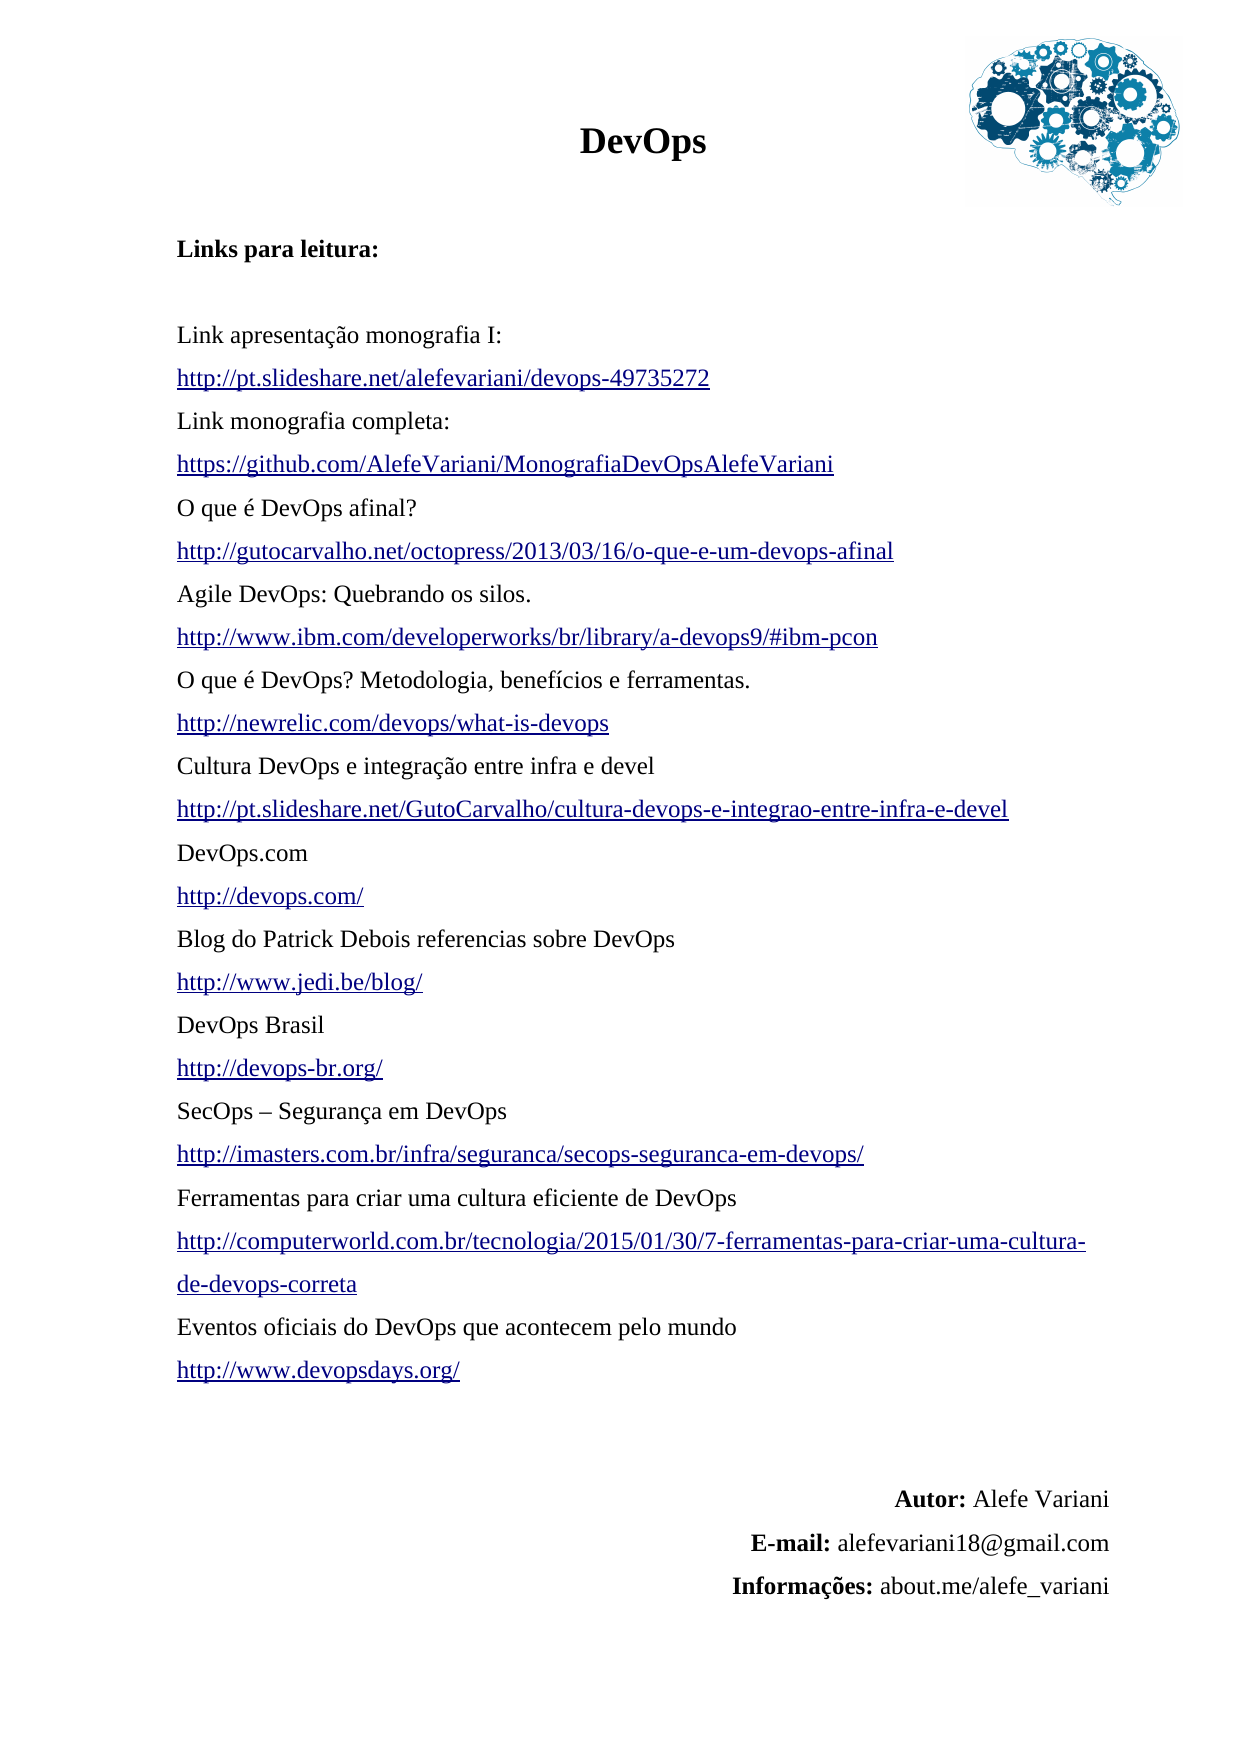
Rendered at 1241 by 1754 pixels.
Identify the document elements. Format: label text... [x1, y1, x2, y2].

text Link monografia completa: [177, 406, 1109, 435]
text O que é DevOps? Metodologia, benefícios e ferramentas. [177, 665, 1109, 694]
text Agile DevOps: Quebrando os silos. [177, 579, 1109, 608]
text Cultura DevOps e integração entre infra e devel [177, 751, 1109, 780]
text http://www.ibm.com/developerworks/br/library/a-devops9/#ibm-pcon [177, 622, 1109, 651]
text SecOps – Segurança em DevOps [177, 1096, 1109, 1125]
text http://www.jedi.be/blog/ [177, 967, 1109, 996]
text http://computerworld.com.br/tecnologia/2015/01/30/7-ferramentas-para-criar-uma-cultura-de-devops-correta [177, 1226, 1109, 1298]
text Autor: Alefe Variani [177, 1484, 1109, 1513]
text http://devops.com/ [177, 881, 1109, 909]
text E-mail: alefevariani18@gmail.com [177, 1528, 1109, 1556]
text http://pt.slideshare.net/GutoCarvalho/cultura-devops-e-integrao-entre-infra-e-devel [177, 794, 1109, 823]
text DevOps.com [177, 838, 1109, 866]
text Blog do Patrick Debois referencias sobre DevOps [177, 924, 1109, 953]
text Eventos oficiais do DevOps que acontecem pelo mundo [177, 1312, 1109, 1341]
text http://devops-br.org/ [177, 1053, 1109, 1082]
picture [965, 36, 1184, 207]
text O que é DevOps afinal? [177, 493, 1109, 521]
text Links para leitura: [177, 234, 1109, 263]
text Informações: about.me/alefe_variani [177, 1571, 1109, 1599]
text Link apresentação monografia I: [177, 320, 1109, 349]
text http://imasters.com.br/infra/seguranca/secops-seguranca-em-devops/ [177, 1139, 1109, 1168]
text http://pt.slideshare.net/alefevariani/devops-49735272 [177, 363, 1109, 392]
text http://gutocarvalho.net/octopress/2013/03/16/o-que-e-um-devops-afinal [177, 536, 1109, 564]
text http://www.devopsdays.org/ [177, 1355, 1109, 1384]
text https://github.com/AlefeVariani/MonografiaDevOpsAlefeVariani [177, 449, 1109, 478]
text http://newrelic.com/devops/what-is-devops [177, 708, 1109, 737]
text Ferramentas para criar uma cultura eficiente de DevOps [177, 1183, 1109, 1211]
text DevOps Brasil [177, 1010, 1109, 1039]
